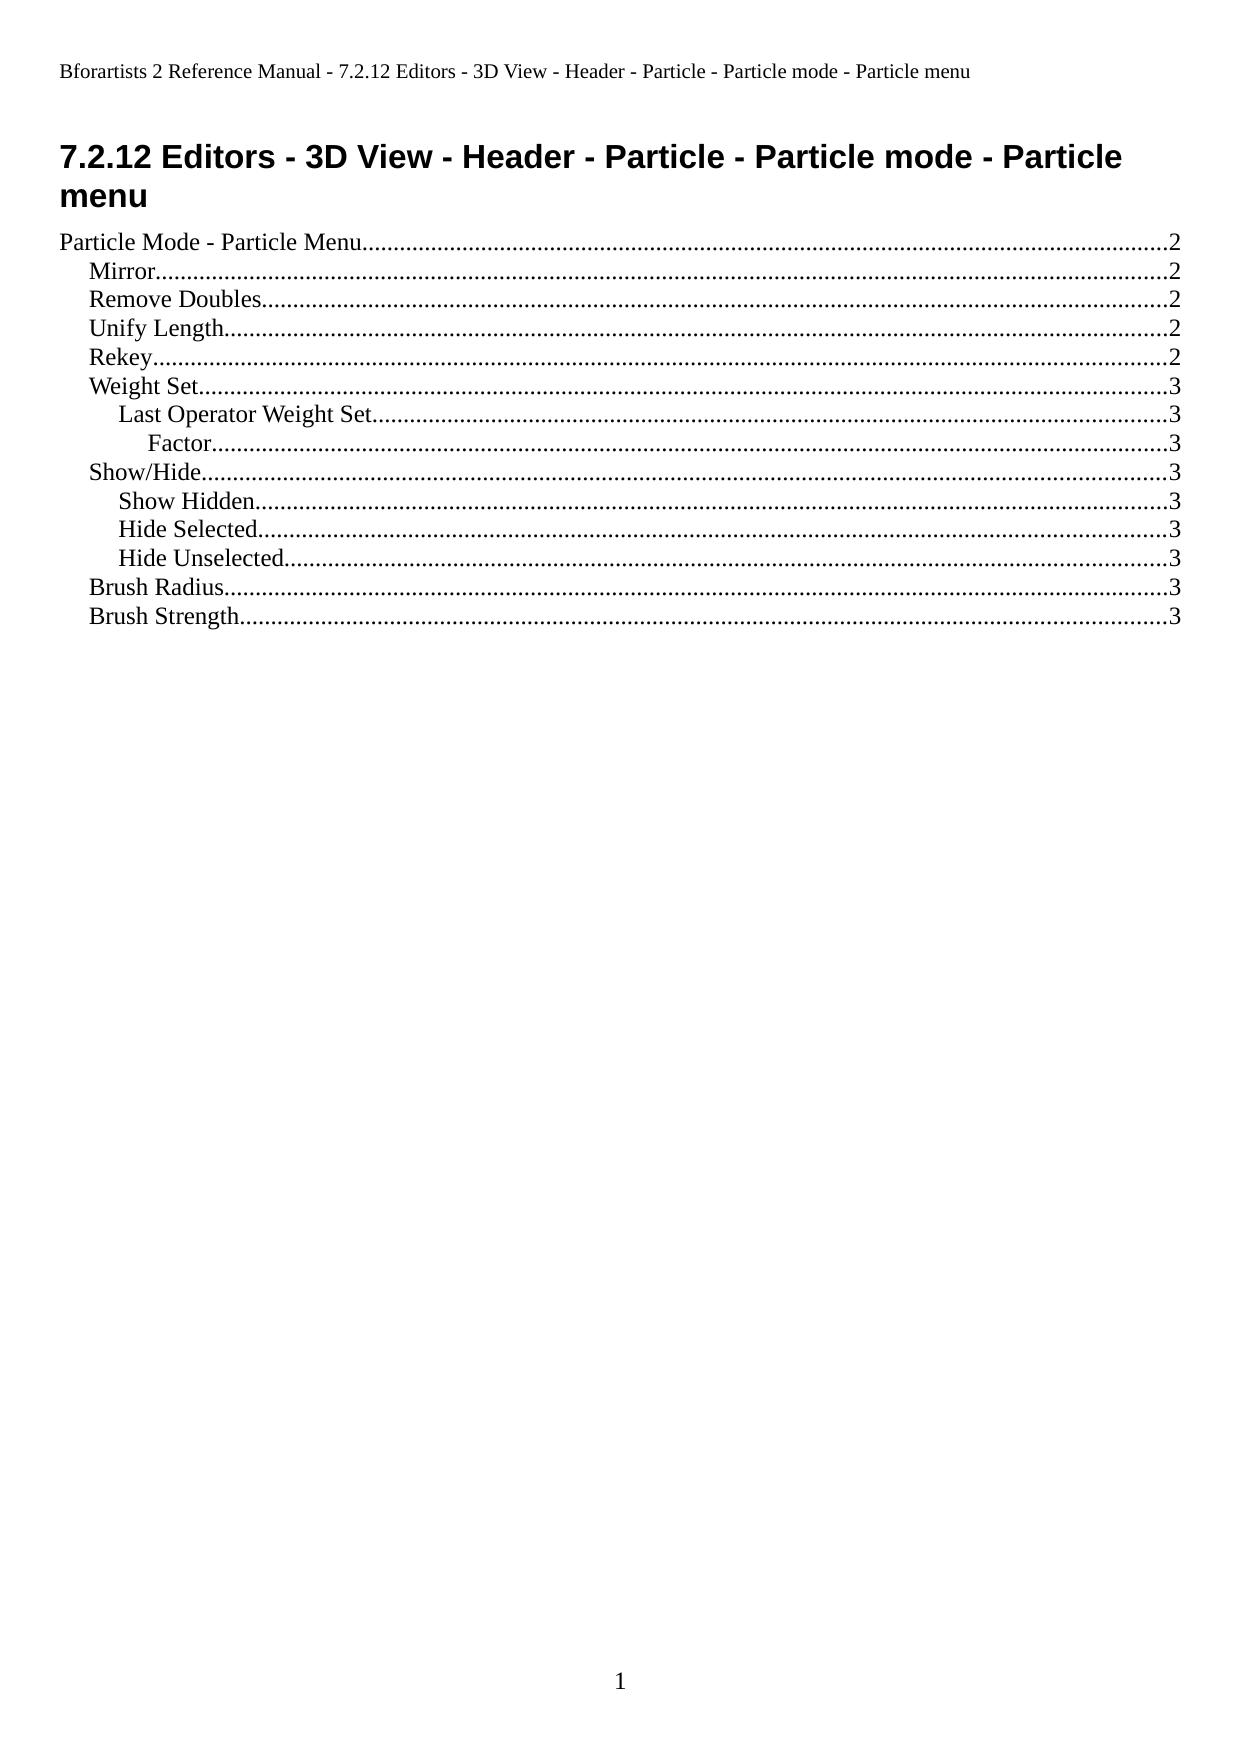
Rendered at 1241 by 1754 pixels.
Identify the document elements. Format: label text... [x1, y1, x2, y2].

text Weight Set 3 [88, 371, 1181, 399]
text Hide Selected 3 [118, 514, 1181, 543]
text Brush Strength 3 [88, 601, 1181, 629]
text Show Hidden 3 [118, 486, 1181, 514]
text Factor 3 [147, 428, 1181, 457]
subtitle 7.2.12 Editors - 3D View - Header - Particle - Particle mode - Particle menu [59, 138, 1181, 214]
text Mirror 2 [88, 256, 1181, 284]
text Remove Doubles 2 [88, 284, 1181, 313]
text Rekey 2 [88, 342, 1181, 371]
text Hide Unselected 3 [118, 543, 1181, 572]
text Unify Length 2 [88, 313, 1181, 342]
text Last Operator Weight Set 3 [118, 399, 1181, 428]
text Brush Radius 3 [88, 572, 1181, 601]
text Particle Mode - Particle Menu 2 [59, 227, 1181, 256]
text Show/Hide 3 [88, 457, 1181, 486]
